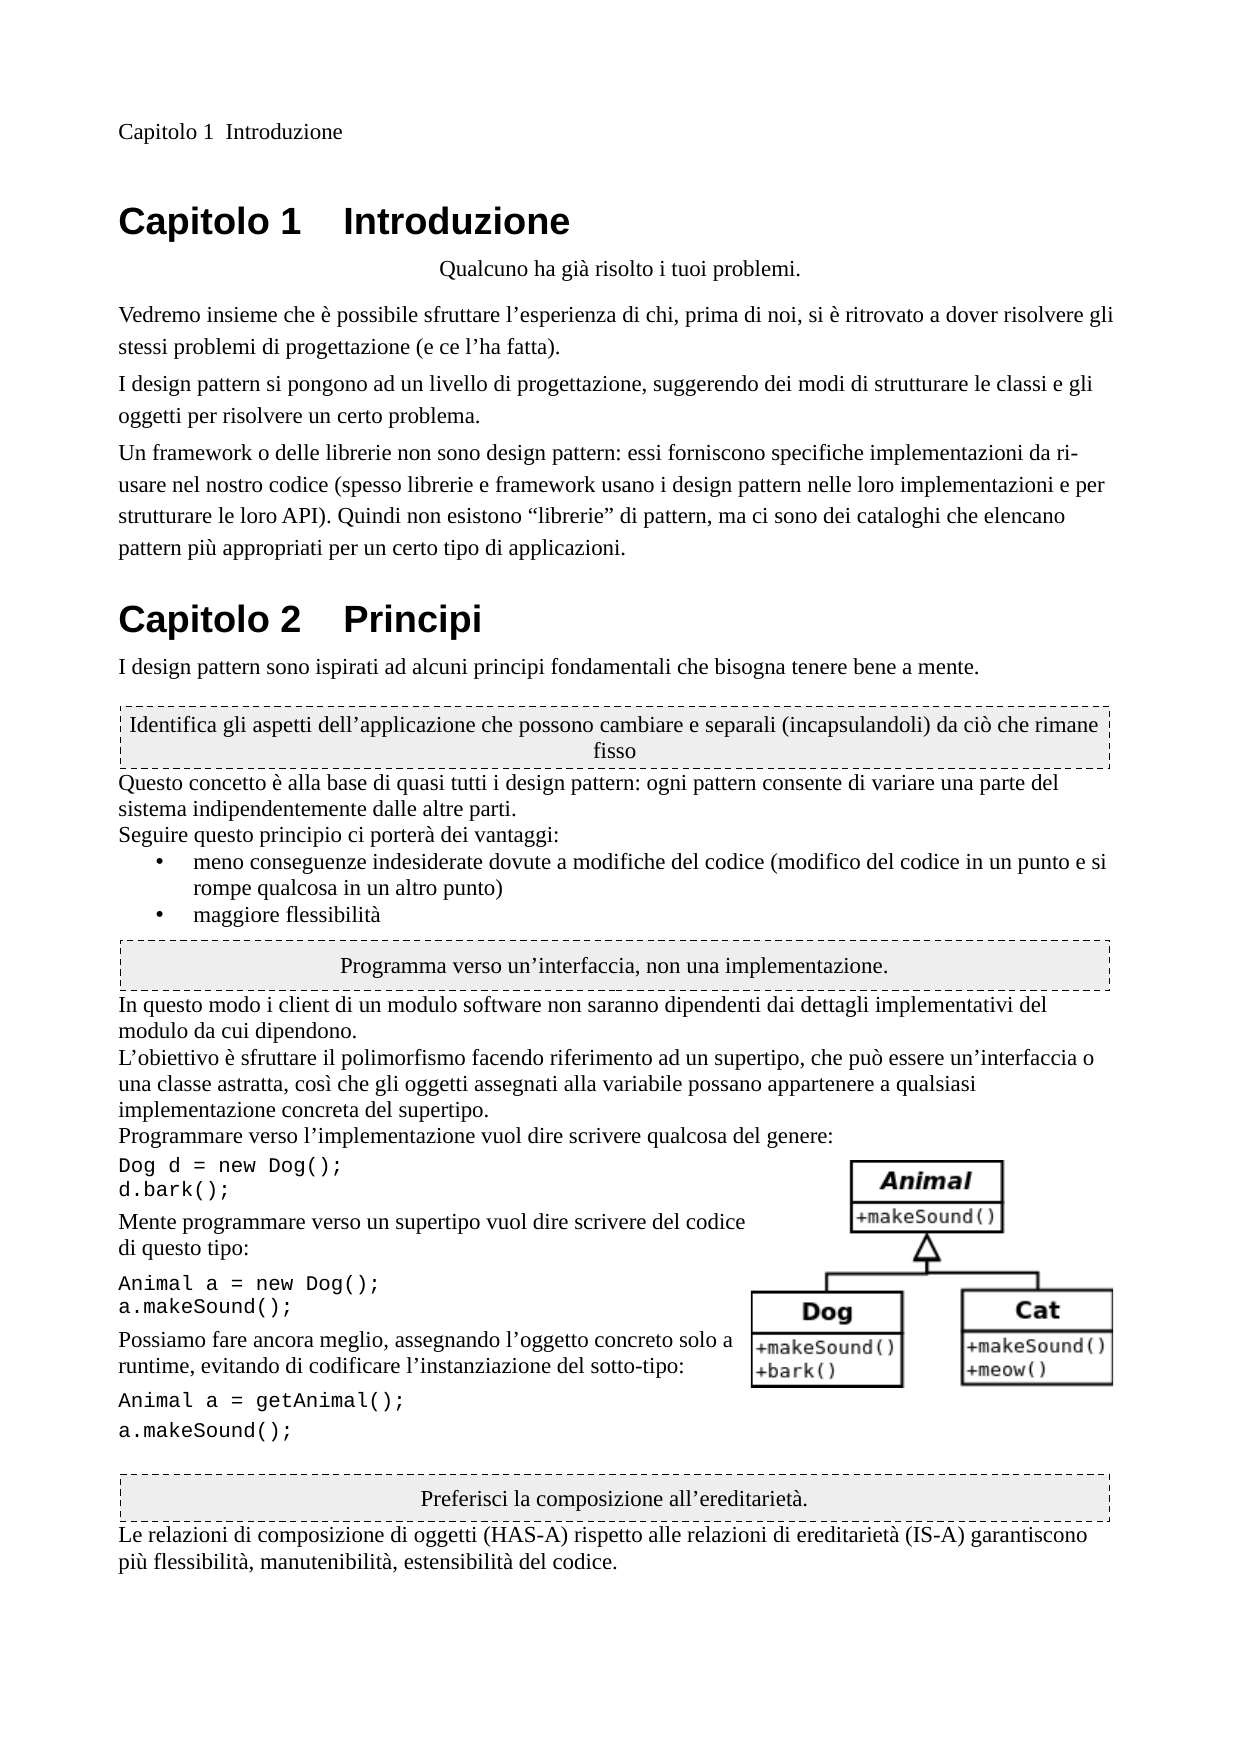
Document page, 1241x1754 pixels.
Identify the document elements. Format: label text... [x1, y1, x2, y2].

text In questo modo i client di un modulo software non saranno dipendenti dai dettagli implementativi del modulo da cui dipendono. [118, 933, 1122, 1043]
text Un framework o delle librerie non sono design pattern: essi forniscono specifiche implementazioni da ri-usare nel nostro codice (spesso librerie e framework usano i design pattern nelle loro implementazioni e per strutturare le loro API). Quindi non esistono “librerie” di pattern, ma ci sono dei cataloghi che elencano pattern più appropriati per un certo tipo di applicazioni. [118, 439, 1122, 560]
text I design pattern sono ispirati ad alcuni principi fondamentali che bisogna tenere bene a mente. [118, 653, 1122, 679]
picture [750, 1160, 1114, 1388]
text I design pattern si pongono ad un livello di progettazione, suggerendo dei modi di strutturare le classi e gli oggetti per risolvere un certo problema. [118, 370, 1122, 428]
text [1114, 1178, 1122, 1202]
text Le relazioni di composizione di oggetti (HAS-A) rispetto alle relazioni di ereditarietà (IS-A) garantiscono più flessibilità, manutenibilità, estensibilità del codice. [118, 1467, 1122, 1574]
text Animal a = new Dog(); [118, 1273, 750, 1296]
text Qualcuno ha già risolto i tuoi problemi. [118, 255, 1122, 281]
text Mente programmare verso un supertipo vuol dire scrivere del codice di questo tipo: [118, 1208, 750, 1261]
text Programmare verso l’implementazione vuol dire scrivere qualcosa del genere: [118, 1123, 1122, 1149]
list maggiore flessibilità [156, 901, 1122, 927]
text Seguire questo principio ci porterà dei vantaggi: [118, 822, 1122, 848]
subtitle Introduzione [118, 199, 1122, 243]
text Dog d = new Dog(); [118, 1155, 1122, 1178]
list meno conseguenze indesiderate dovute a modifiche del codice (modifico del codice in un punto e si rompe qualcosa in un altro punto) [156, 848, 1122, 901]
text a.makeSound(); [118, 1296, 750, 1320]
text Questo concetto è alla base di quasi tutti i design pattern: ogni pattern consente di variare una parte del sistema indipendentemente dalle altre parti. [118, 699, 1122, 822]
text L’obiettivo è sfruttare il polimorfismo facendo riferimento ad un supertipo, che può essere un’interfaccia o una classe astratta, così che gli oggetti assegnati alla variabile possano appartenere a qualsiasi implementazione concreta del supertipo. [118, 1043, 1122, 1123]
text d.bark(); [118, 1178, 750, 1202]
text a.makeSound(); [118, 1420, 1122, 1444]
text Animal a = getAnimal(); [118, 1391, 1122, 1414]
text Vedremo insieme che è possibile sfruttare l’esperienza di chi, prima di noi, si è ritrovato a dover risolvere gli stessi problemi di progettazione (e ce l’ha fatta). [118, 301, 1122, 359]
subtitle Principi [118, 597, 1122, 640]
text Possiamo fare ancora meglio, assegnando l’oggetto concreto solo a runtime, evitando di codificare l’instanziazione del sotto-tipo: [118, 1326, 750, 1379]
